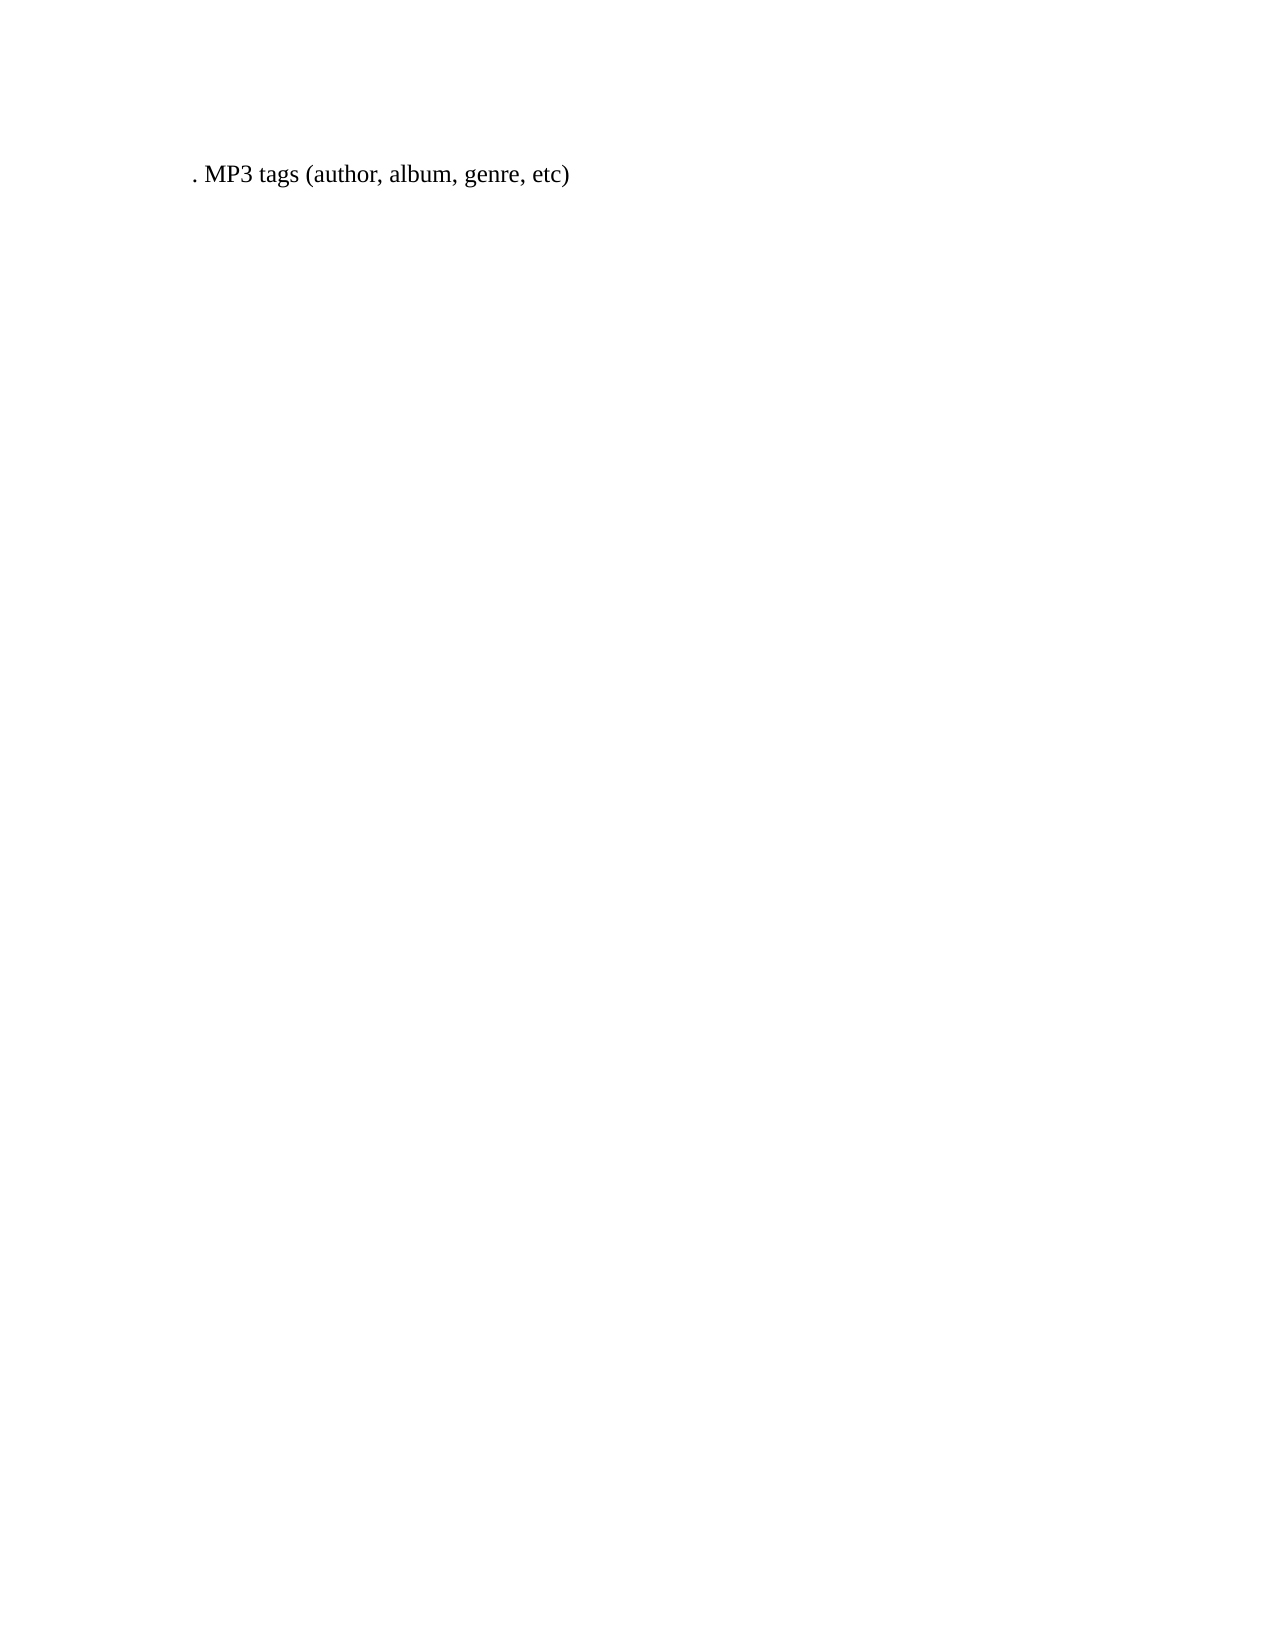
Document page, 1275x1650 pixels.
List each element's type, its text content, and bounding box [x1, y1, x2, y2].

text . MP3 tags (author, album, genre, etc) [118, 159, 1157, 188]
